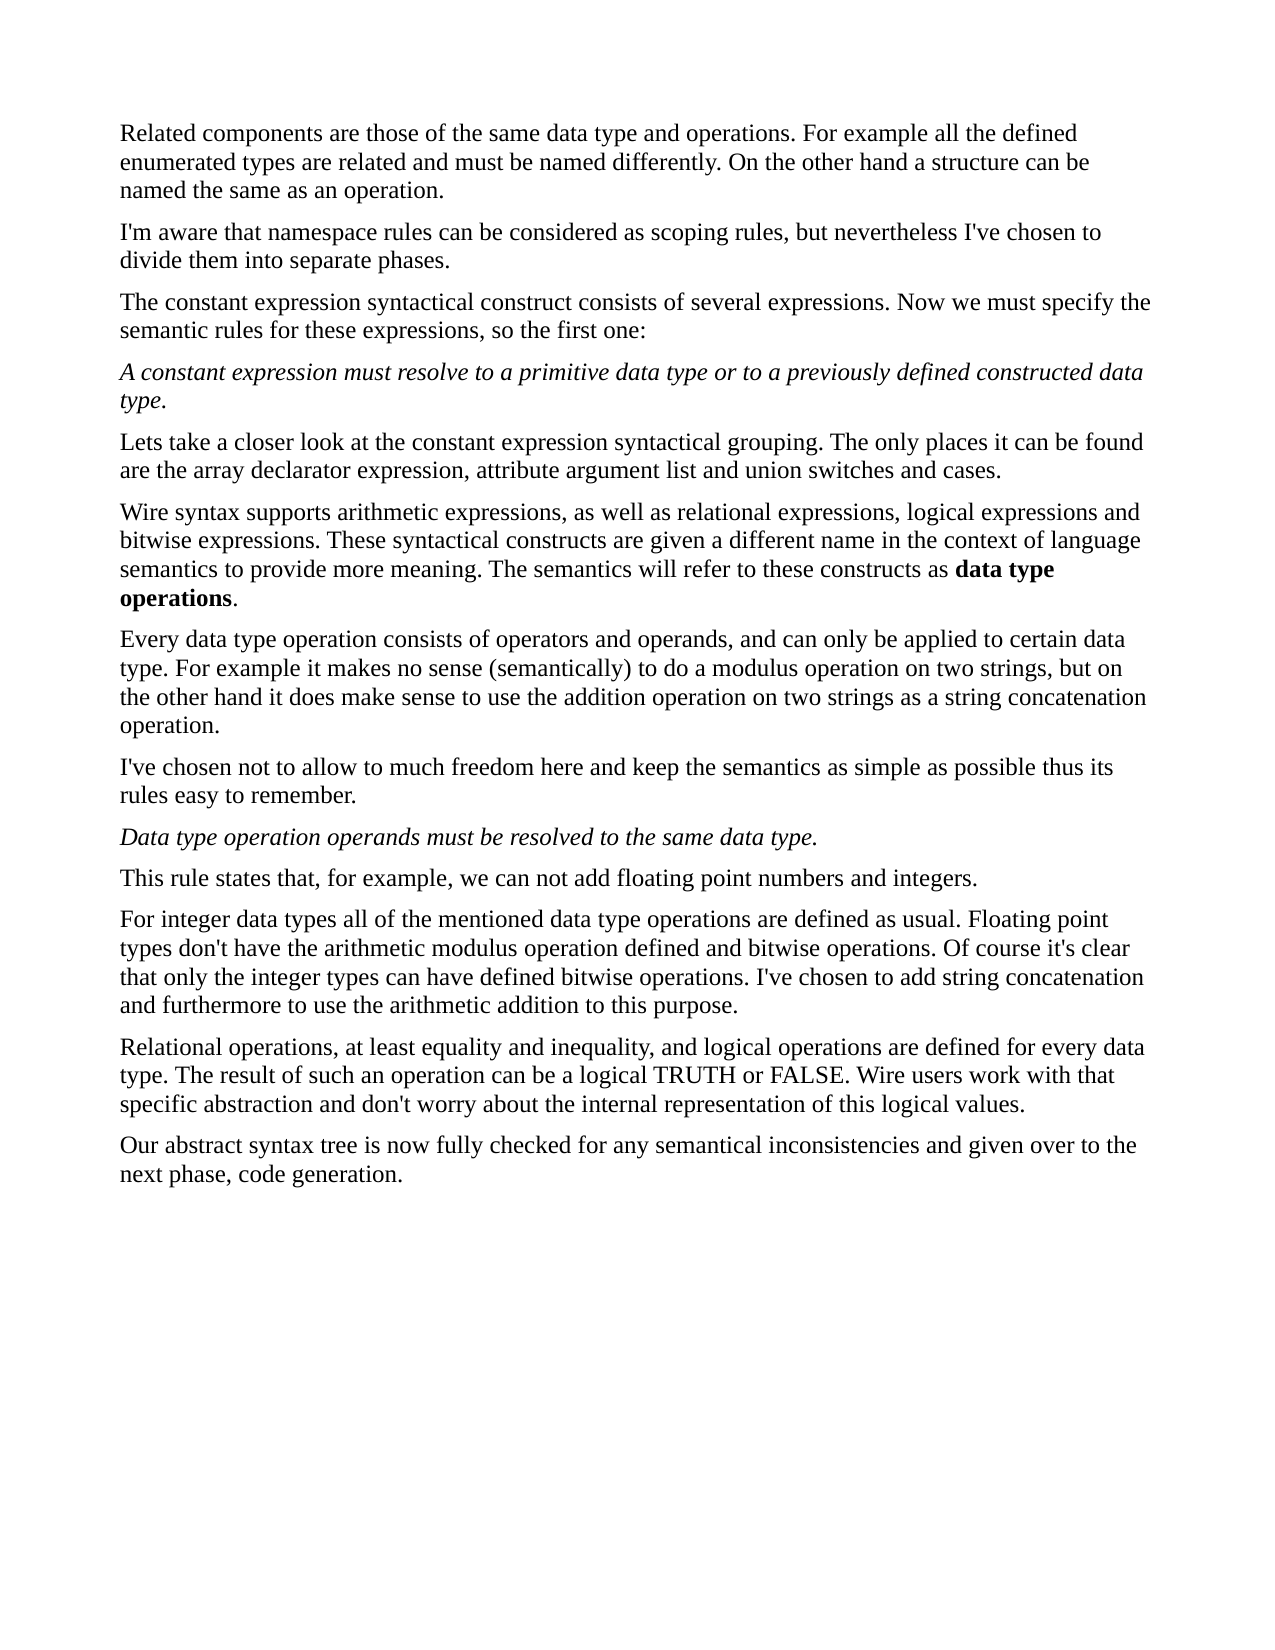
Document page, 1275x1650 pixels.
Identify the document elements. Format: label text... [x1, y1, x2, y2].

text The constant expression syntactical construct consists of several expressions. Now we must specify the semantic rules for these expressions, so the first one: [119, 287, 1157, 344]
text This rule states that, for example, we can not add floating point numbers and integers. [119, 863, 1157, 892]
text Related components are those of the same data type and operations. For example all the defined enumerated types are related and must be named differently. On the other hand a structure can be named the same as an operation. [119, 118, 1157, 204]
text I'm aware that namespace rules can be considered as scoping rules, but nevertheless I've chosen to divide them into separate phases. [119, 217, 1157, 274]
text For integer data types all of the mentioned data type operations are defined as usual. Floating point types don't have the arithmetic modulus operation defined and bitwise operations. Of course it's clear that only the integer types can have defined bitwise operations. I've chosen to add string concatenation and furthermore to use the arithmetic addition to this purpose. [119, 904, 1157, 1019]
text Relational operations, at least equality and inequality, and logical operations are defined for every data type. The result of such an operation can be a logical TRUTH or FALSE. Wire users work with that specific abstraction and don't worry about the internal representation of this logical values. [119, 1032, 1157, 1118]
text Data type operation operands must be resolved to the same data type. [119, 822, 1157, 851]
text Our abstract syntax tree is now fully checked for any semantical inconsistencies and given over to the next phase, code generation. [119, 1131, 1157, 1188]
text Wire syntax supports arithmetic expressions, as well as relational expressions, logical expressions and bitwise expressions. These syntactical constructs are given a different name in the context of language semantics to provide more meaning. The semantics will refer to these constructs as data type operations. [119, 497, 1157, 612]
text Every data type operation consists of operators and operands, and can only be applied to certain data type. For example it makes no sense (semantically) to do a modulus operation on two strings, but on the other hand it does make sense to use the addition operation on two strings as a string concatenation operation. [119, 624, 1157, 739]
text Lets take a closer look at the constant expression syntactical grouping. The only places it can be found are the array declarator expression, attribute argument list and union switches and cases. [119, 427, 1157, 484]
text I've chosen not to allow to much freedom here and keep the semantics as simple as possible thus its rules easy to remember. [119, 752, 1157, 809]
text A constant expression must resolve to a primitive data type or to a previously defined constructed data type. [119, 357, 1157, 414]
